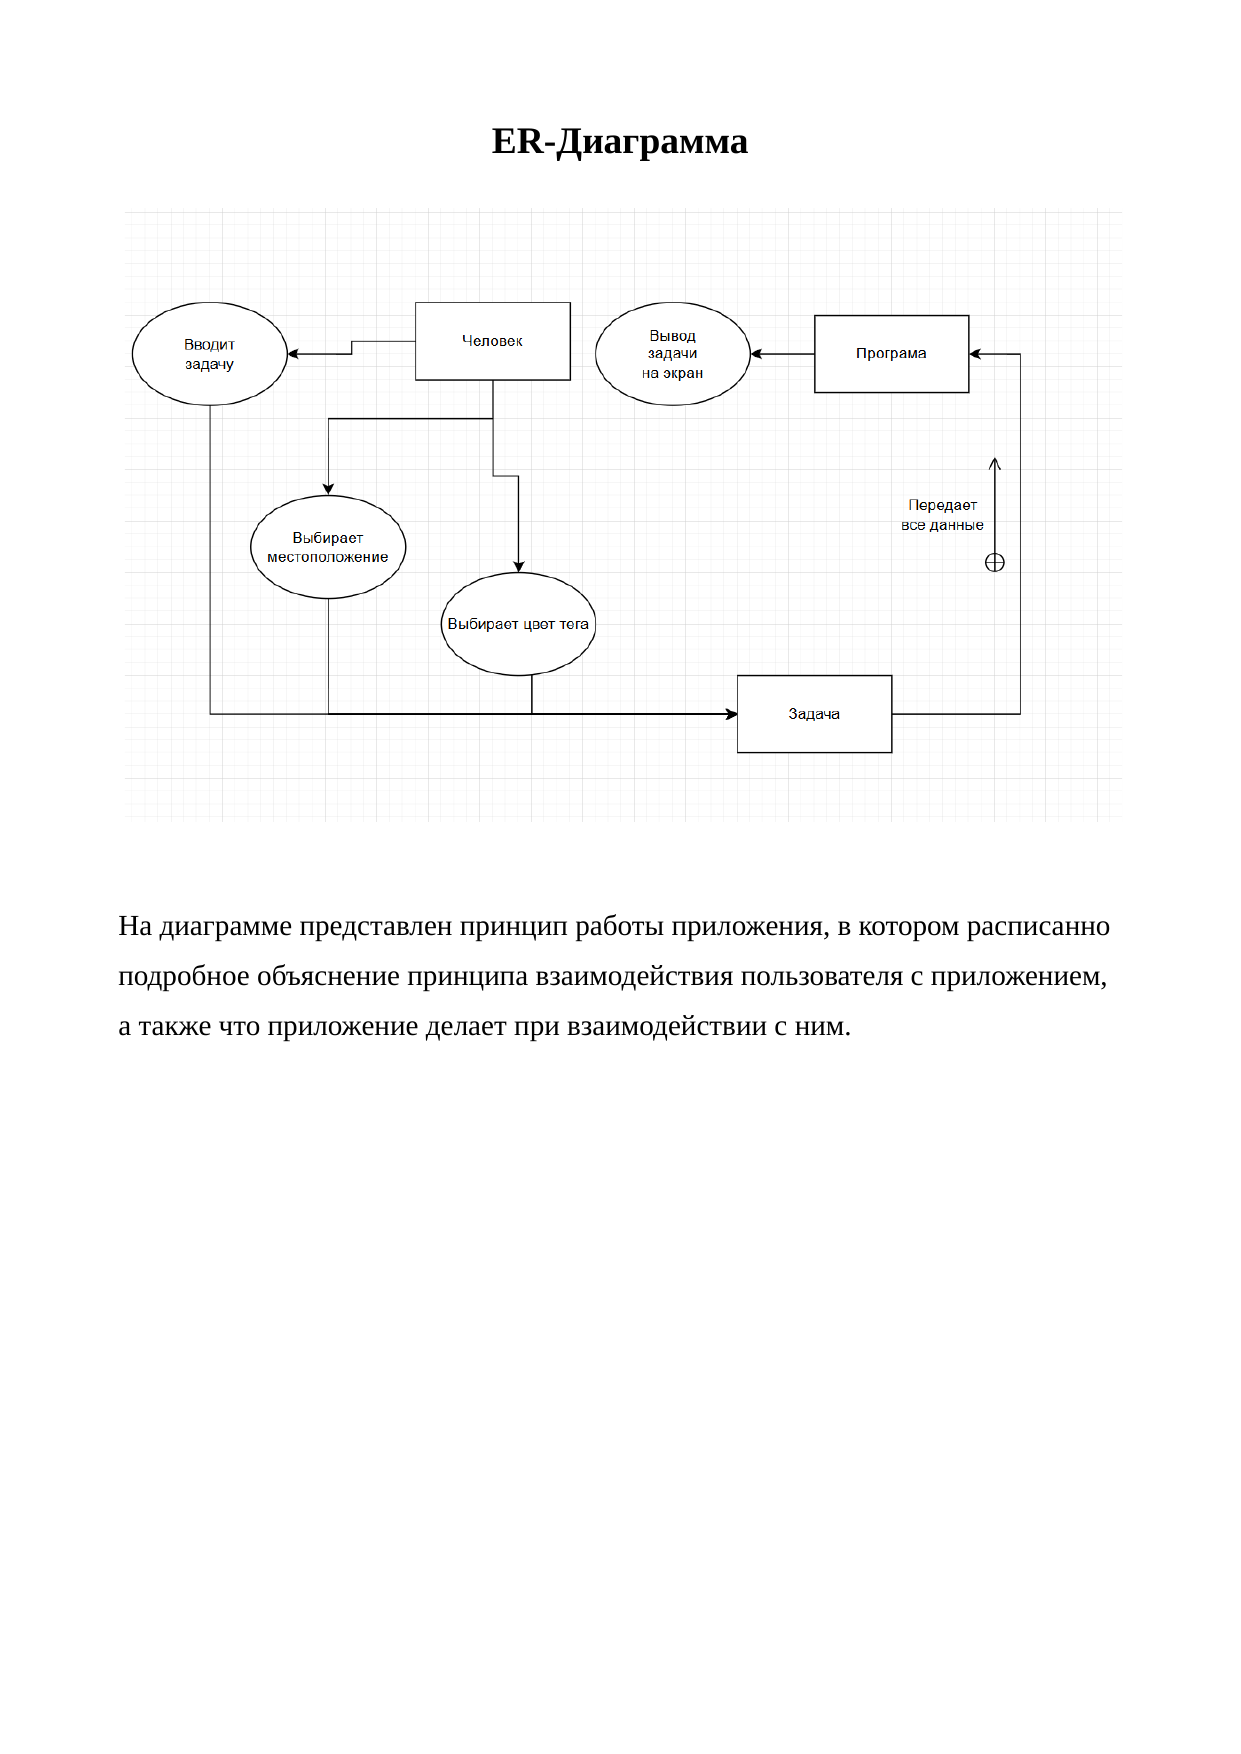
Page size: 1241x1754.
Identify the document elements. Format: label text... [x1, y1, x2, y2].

text ER-Диаграмма [118, 118, 1122, 161]
picture [124, 208, 1123, 822]
text На диаграмме представлен принцип работы приложения, в котором расписанно подробное объяснение принципа взаимодействия пользователя с приложением, а также что приложение делает при взаимодействии с ним. [118, 908, 1122, 1042]
